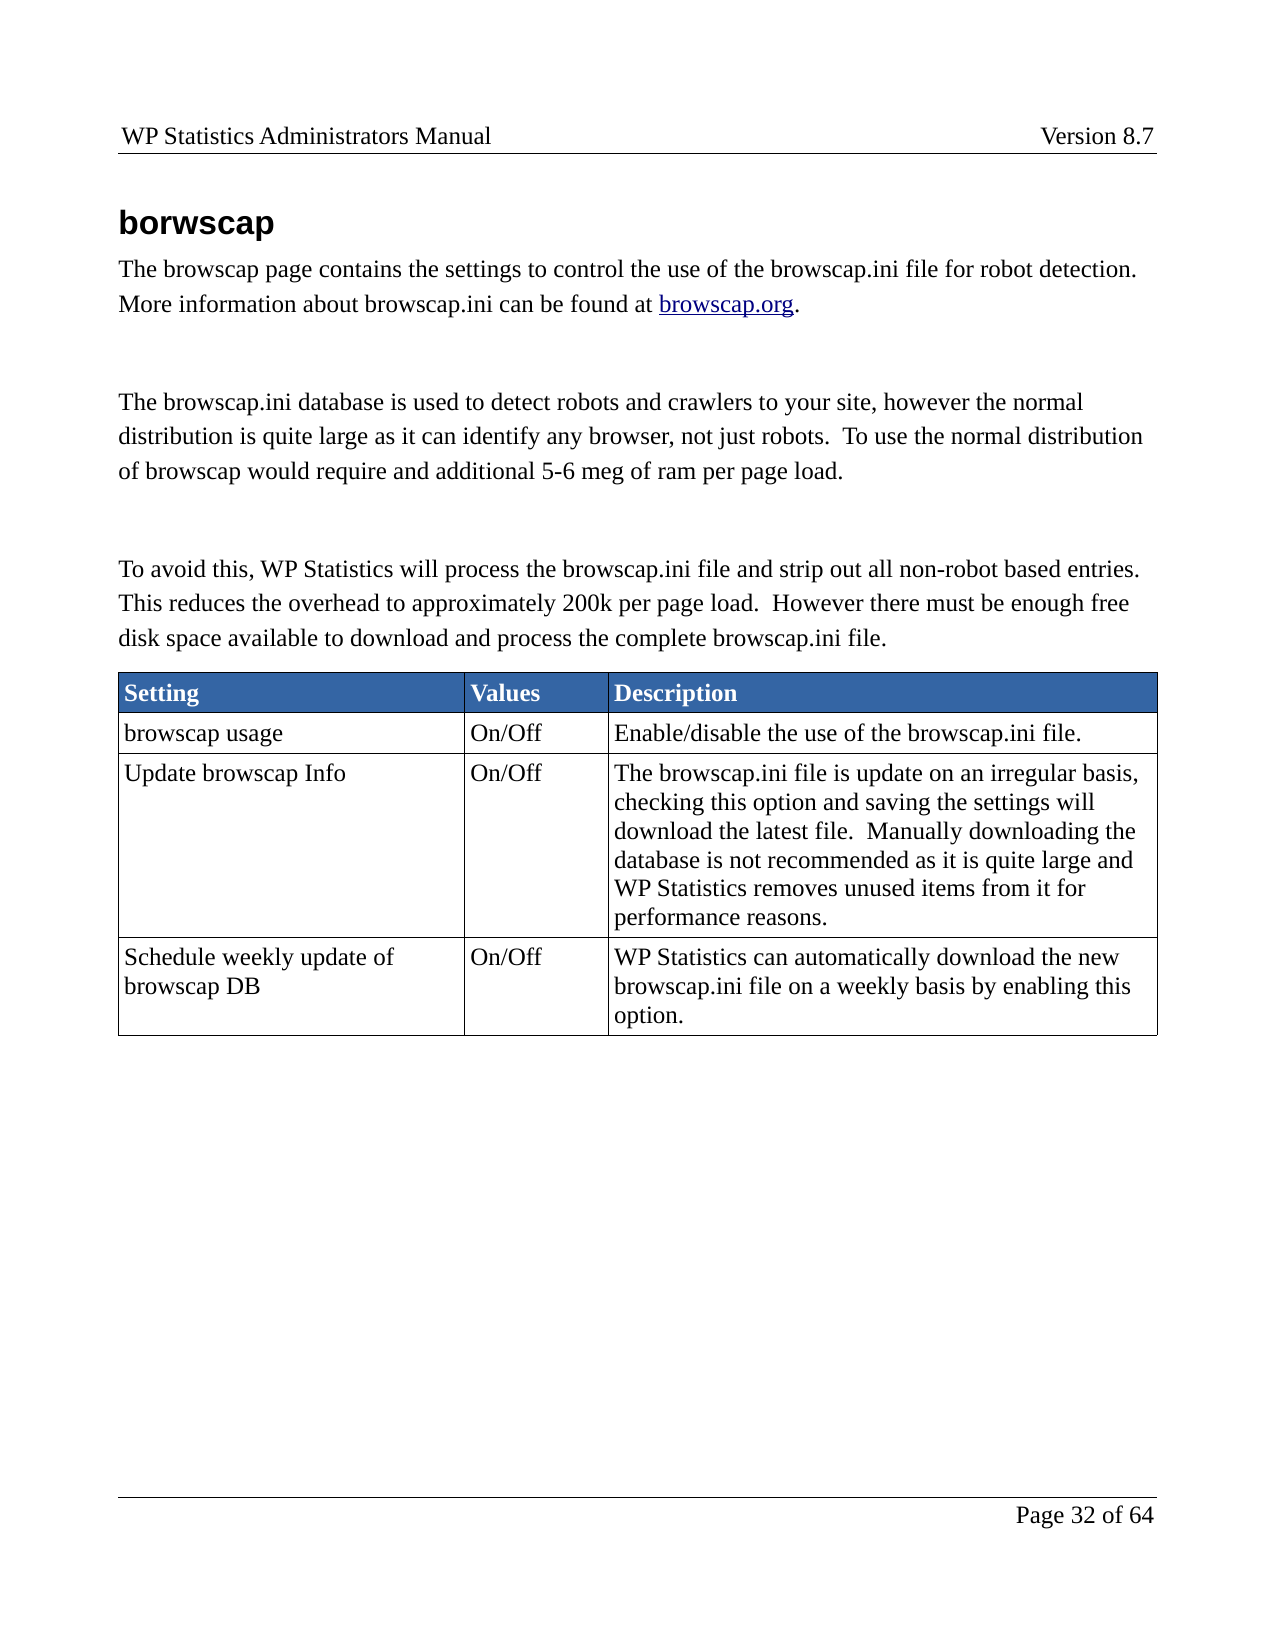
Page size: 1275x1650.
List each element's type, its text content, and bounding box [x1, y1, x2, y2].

table_cell Enable/disable the use of the browscap.ini file. [609, 713, 1157, 753]
subtitle borwscap [118, 203, 1157, 242]
table_cell browscap usage [119, 713, 464, 753]
table_cell On/Off [465, 938, 608, 1034]
table_cell The browscap.ini file is update on an irregular basis, checking this option and saving the settings will download the latest file. Manually downloading the database is not recommended as it is quite large and WP Statistics removes unused items from it for performance reasons. [609, 754, 1157, 937]
table_cell On/Off [465, 713, 608, 753]
text To avoid this, WP Statistics will process the browscap.ini file and strip out all non-robot based entries. This reduces the overhead to approximately 200k per page load. However there must be enough free disk space available to download and process the complete browscap.ini file. [118, 554, 1157, 652]
text The browscap page contains the settings to control the use of the browscap.ini file for robot detection. More information about browscap.ini can be found at browscap.org. [118, 254, 1157, 317]
table_cell On/Off [465, 754, 608, 937]
table_cell Update browscap Info [119, 754, 464, 937]
table_header Setting [119, 673, 464, 712]
table_cell Schedule weekly update of browscap DB [119, 938, 464, 1034]
table_header Description [609, 673, 1157, 712]
text The browscap.ini database is used to detect robots and crawlers to your site, however the normal distribution is quite large as it can identify any browser, not just robots. To use the normal distribution of browscap would require and additional 5-6 meg of ram per page load. [118, 387, 1157, 484]
table_header Values [465, 673, 608, 712]
table_cell WP Statistics can automatically download the new browscap.ini file on a weekly basis by enabling this option. [609, 938, 1157, 1034]
